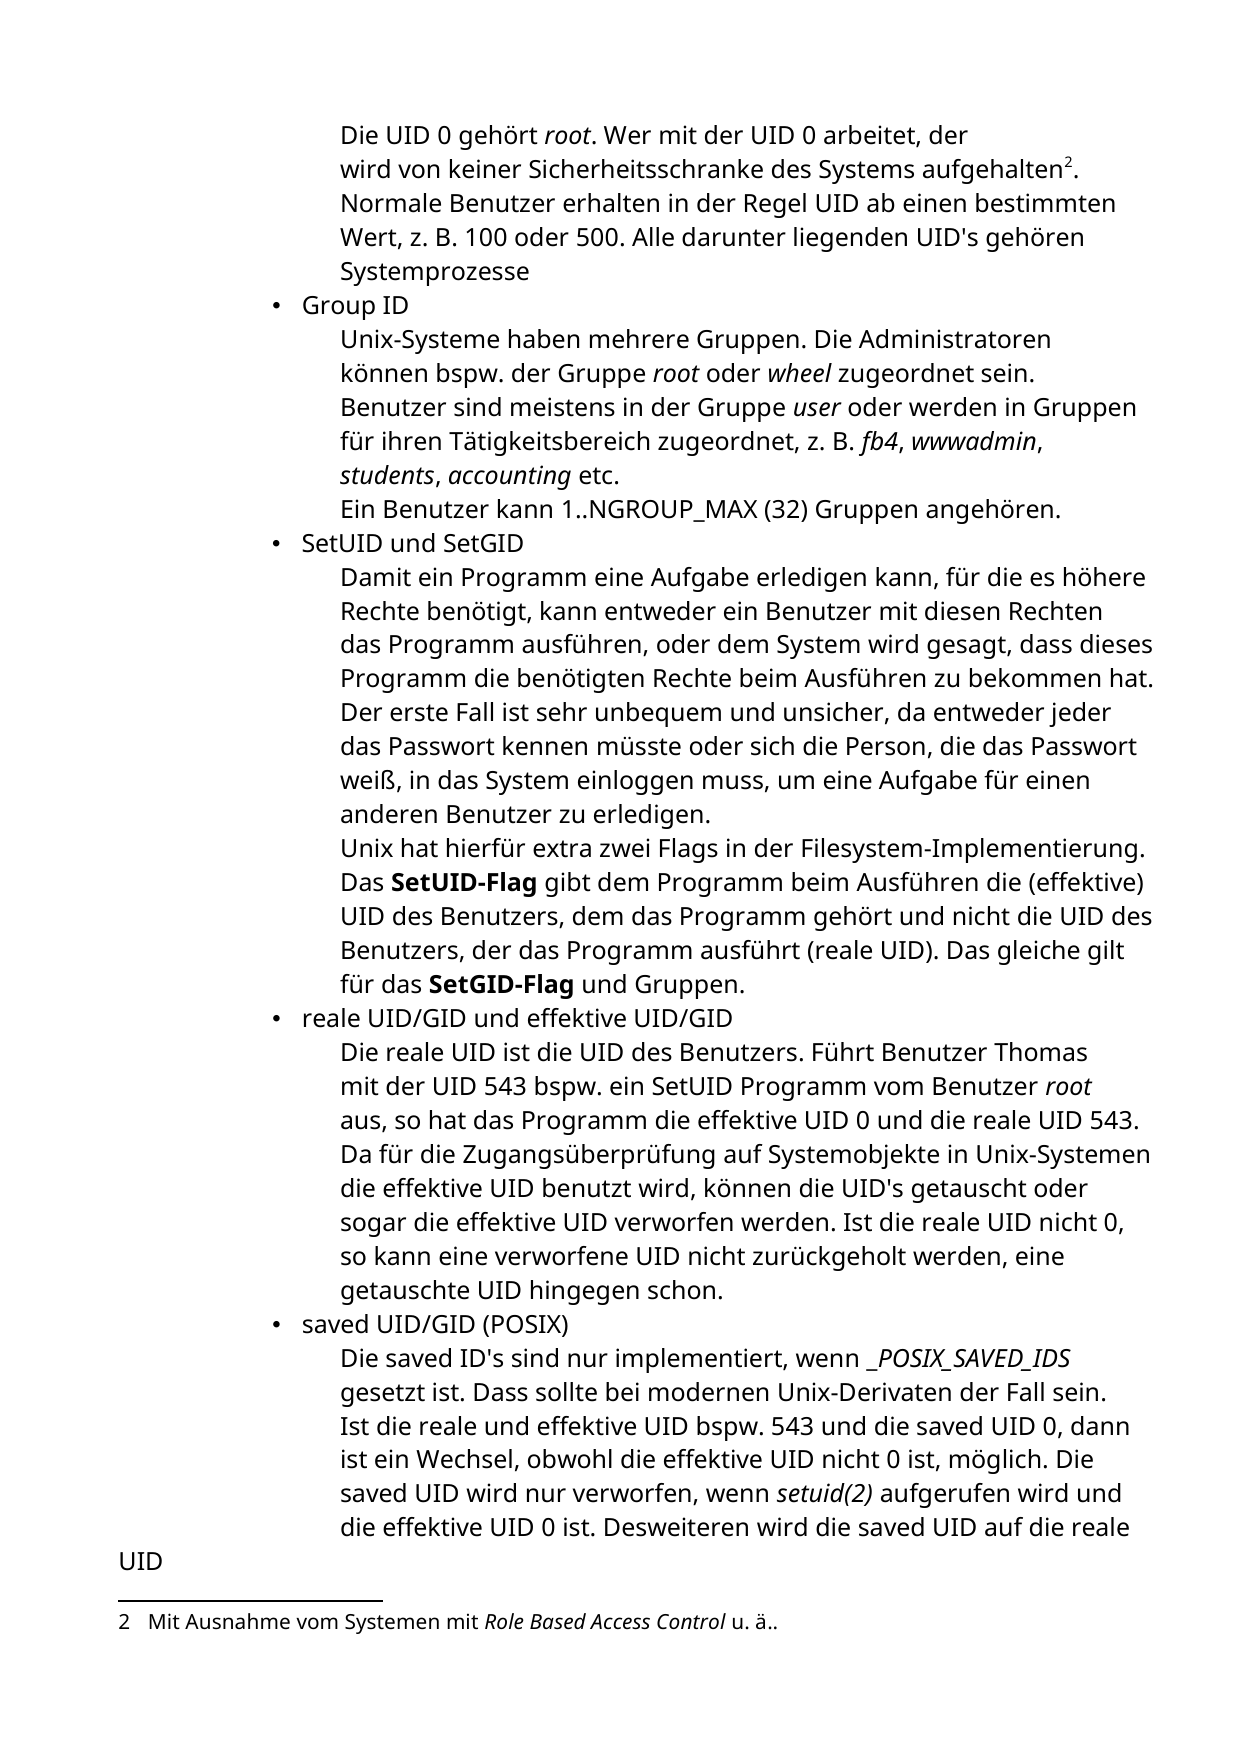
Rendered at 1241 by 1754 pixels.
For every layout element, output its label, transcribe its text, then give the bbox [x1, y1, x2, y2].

text Mit Ausnahme vom Systemen mit Role Based Access Control u. ä.. [118, 1607, 1173, 1636]
text Ist die reale und effektive UID bspw. 543 und die saved UID 0, dann [118, 1408, 1173, 1442]
text gesetzt ist. Dass sollte bei modernen Unix-Derivaten der Fall sein. [118, 1374, 1173, 1408]
text UID des Benutzers, dem das Programm gehört und nicht die UID des [118, 899, 1173, 933]
list SetUID und SetGID [272, 526, 1173, 559]
text für ihren Tätigkeitsbereich zugeordnet, z. B. fb4, wwwadmin, [118, 424, 1173, 458]
text students, accounting etc. [118, 458, 1173, 492]
list reale UID/GID und effektive UID/GID [272, 1001, 1173, 1035]
list Group ID [272, 288, 1173, 322]
text die effektive UID benutzt wird, können die UID's getauscht oder [118, 1171, 1173, 1205]
text Programm die benötigten Rechte beim Ausführen zu bekommen hat. [118, 661, 1173, 695]
text Normale Benutzer erhalten in der Regel UID ab einen bestimmten [118, 186, 1173, 220]
text Wert, z. B. 100 oder 500. Alle darunter liegenden UID's gehören [118, 220, 1173, 254]
text Rechte benötigt, kann entweder ein Benutzer mit diesen Rechten [118, 593, 1173, 627]
text wird von keiner Sicherheitsschranke des Systems aufgehalten. [118, 152, 1173, 186]
text so kann eine verworfene UID nicht zurückgeholt werden, eine [118, 1239, 1173, 1273]
text anderen Benutzer zu erledigen. [118, 797, 1173, 831]
list saved UID/GID (POSIX) [272, 1307, 1173, 1341]
text Da für die Zugangsüberprüfung auf Systemobjekte in Unix-Systemen [118, 1137, 1173, 1171]
text mit der UID 543 bspw. ein SetUID Programm vom Benutzer root [118, 1069, 1173, 1103]
text Unix hat hierfür extra zwei Flags in der Filesystem-Implementierung. [118, 831, 1173, 865]
text Systemprozesse [118, 254, 1173, 288]
text Die reale UID ist die UID des Benutzers. Führt Benutzer Thomas [118, 1035, 1173, 1069]
text Unix-Systeme haben mehrere Gruppen. Die Administratoren [118, 322, 1173, 356]
text Der erste Fall ist sehr unbequem und unsicher, da entweder jeder [118, 695, 1173, 729]
text ist ein Wechsel, obwohl die effektive UID nicht 0 ist, möglich. Die [118, 1442, 1173, 1476]
text das Passwort kennen müsste oder sich die Person, die das Passwort [118, 729, 1173, 763]
text getauschte UID hingegen schon. [118, 1273, 1173, 1307]
text saved UID wird nur verworfen, wenn setuid(2) aufgerufen wird und [118, 1476, 1173, 1510]
text können bspw. der Gruppe root oder wheel zugeordnet sein. [118, 356, 1173, 390]
text für das SetGID-Flag und Gruppen. [118, 967, 1173, 1001]
text Die saved ID's sind nur implementiert, wenn _POSIX_SAVED_IDS [118, 1341, 1173, 1374]
text Benutzers, der das Programm ausführt (reale UID). Das gleiche gilt [118, 933, 1173, 967]
text Damit ein Programm eine Aufgabe erledigen kann, für die es höhere [118, 559, 1173, 593]
text weiß, in das System einloggen muss, um eine Aufgabe für einen [118, 763, 1173, 797]
text Benutzer sind meistens in der Gruppe user oder werden in Gruppen [118, 390, 1173, 424]
text die effektive UID 0 ist. Desweiteren wird die saved UID auf die reale UID [118, 1510, 1173, 1578]
text aus, so hat das Programm die effektive UID 0 und die reale UID 543. [118, 1103, 1173, 1137]
text sogar die effektive UID verworfen werden. Ist die reale UID nicht 0, [118, 1205, 1173, 1239]
text das Programm ausführen, oder dem System wird gesagt, dass dieses [118, 627, 1173, 661]
text Die UID 0 gehört root. Wer mit der UID 0 arbeitet, der [118, 118, 1173, 152]
text Ein Benutzer kann 1..NGROUP_MAX (32) Gruppen angehören. [118, 492, 1173, 526]
text Das SetUID-Flag gibt dem Programm beim Ausführen die (effektive) [118, 865, 1173, 899]
